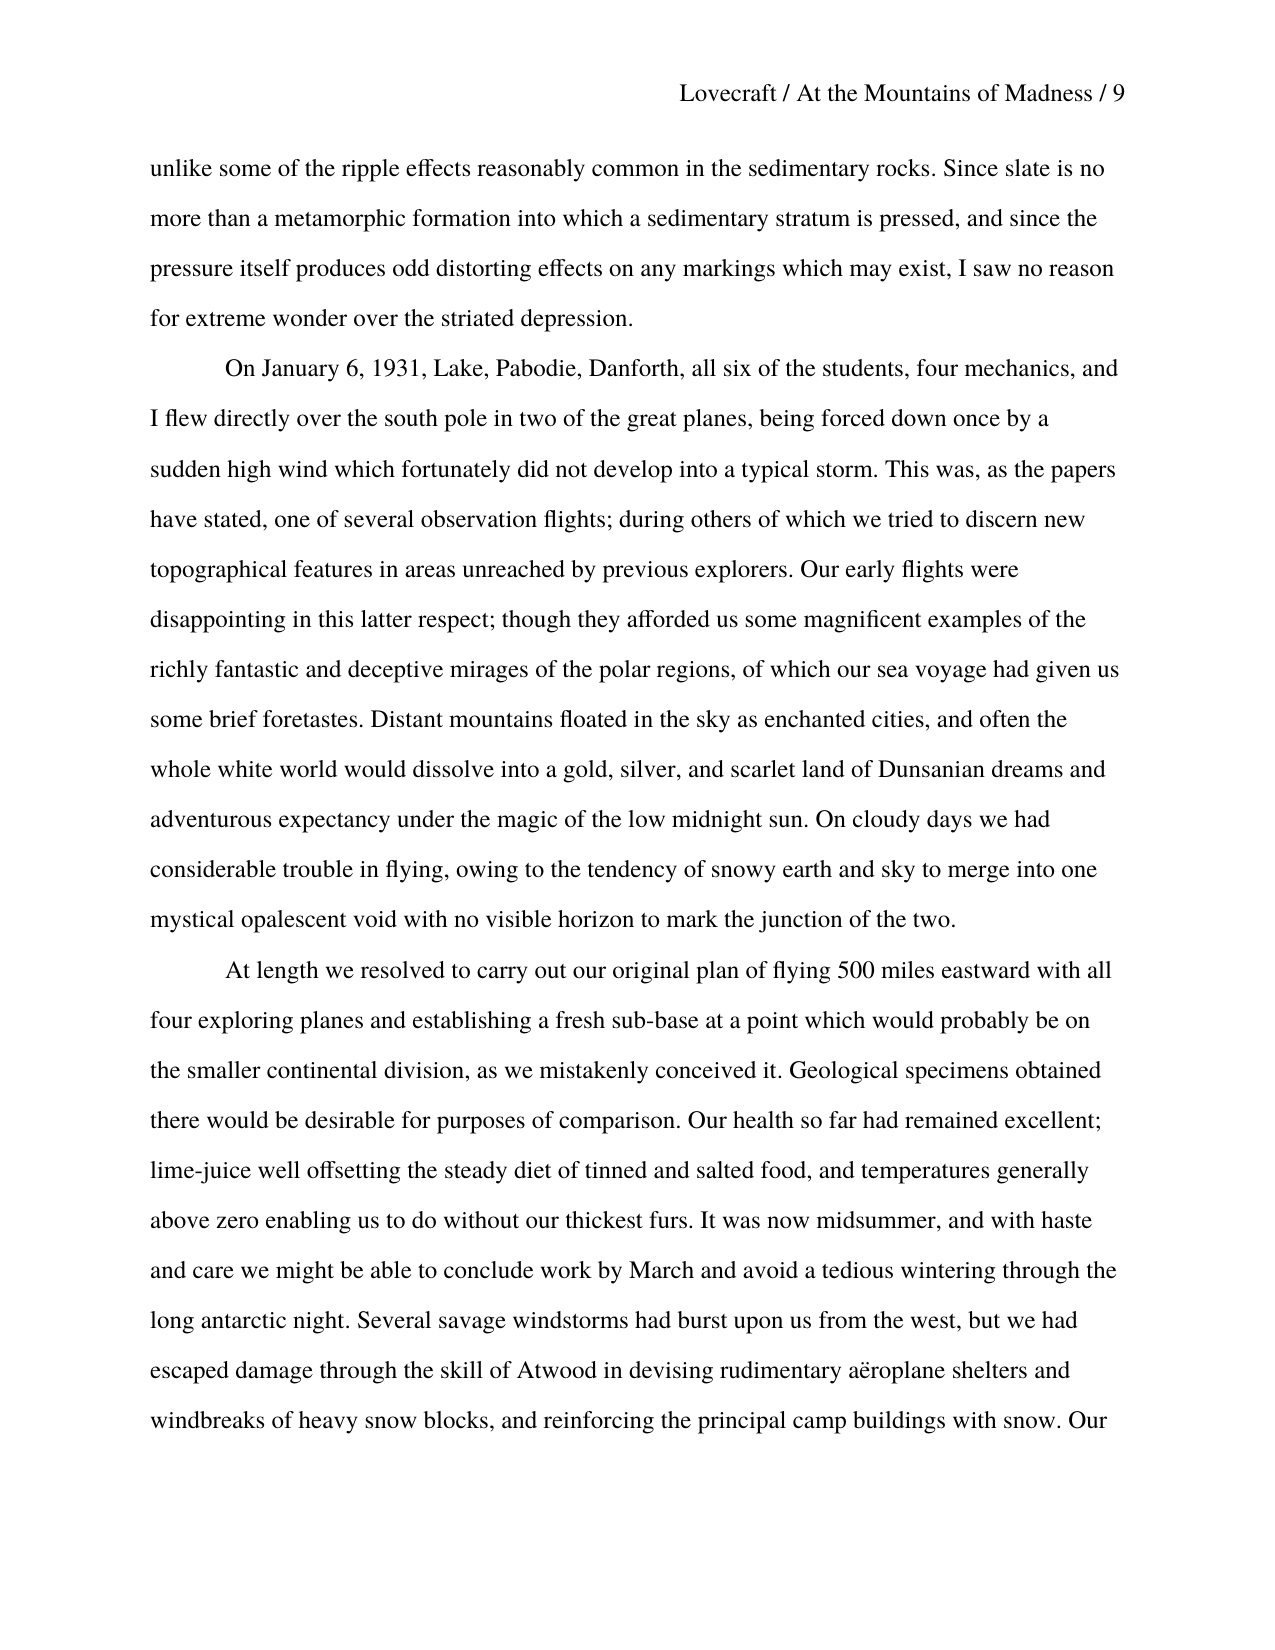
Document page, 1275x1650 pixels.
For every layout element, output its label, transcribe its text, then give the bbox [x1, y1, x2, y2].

text At length we resolved to carry out our original plan of flying 500 miles eastward with all four exploring planes and establishing a fresh sub-base at a point which would probably be on the smaller continental division, as we mistakenly conceived it. Geological specimens obtained there would be desirable for purposes of comparison. Our health so far had remained excellent; lime-juice well offsetting the steady diet of tinned and salted food, and temperatures generally above zero enabling us to do without our thickest furs. It was now midsummer, and with haste and care we might be able to conclude work by March and avoid a tedious wintering through the long antarctic night. Several savage windstorms had burst upon us from the west, but we had escaped damage through the skill of Atwood in devising rudimentary aëroplane shelters and windbreaks of heavy snow blocks, and reinforcing the principal camp buildings with snow. Our [150, 952, 1125, 1436]
text On January 6, 1931, Lake, Pabodie, Danforth, all six of the students, four mechanics, and I flew directly over the south pole in two of the great planes, being forced down once by a sudden high wind which fortunately did not develop into a typical storm. This was, as the papers have stated, one of several observation flights; during others of which we tried to discern new topographical features in areas unreached by previous explorers. Our early flights were disappointing in this latter respect; though they afforded us some magnificent examples of the richly fantastic and deceptive mirages of the polar regions, of which our sea voyage had given us some brief foretastes. Distant mountains floated in the sky as enchanted cities, and often the whole white world would dissolve into a gold, silver, and scarlet land of Dunsanian dreams and adventurous expectancy under the magic of the low midnight sun. On cloudy days we had considerable trouble in flying, owing to the tendency of snowy earth and sky to merge into one mystical opalescent void with no visible horizon to mark the junction of the two. [150, 350, 1125, 935]
text unlike some of the ripple effects reasonably common in the sedimentary rocks. Since slate is no more than a metamorphic formation into which a sedimentary stratum is pressed, and since the pressure itself produces odd distorting effects on any markings which may exist, I saw no reason for extreme wonder over the striated depression. [150, 150, 1125, 334]
